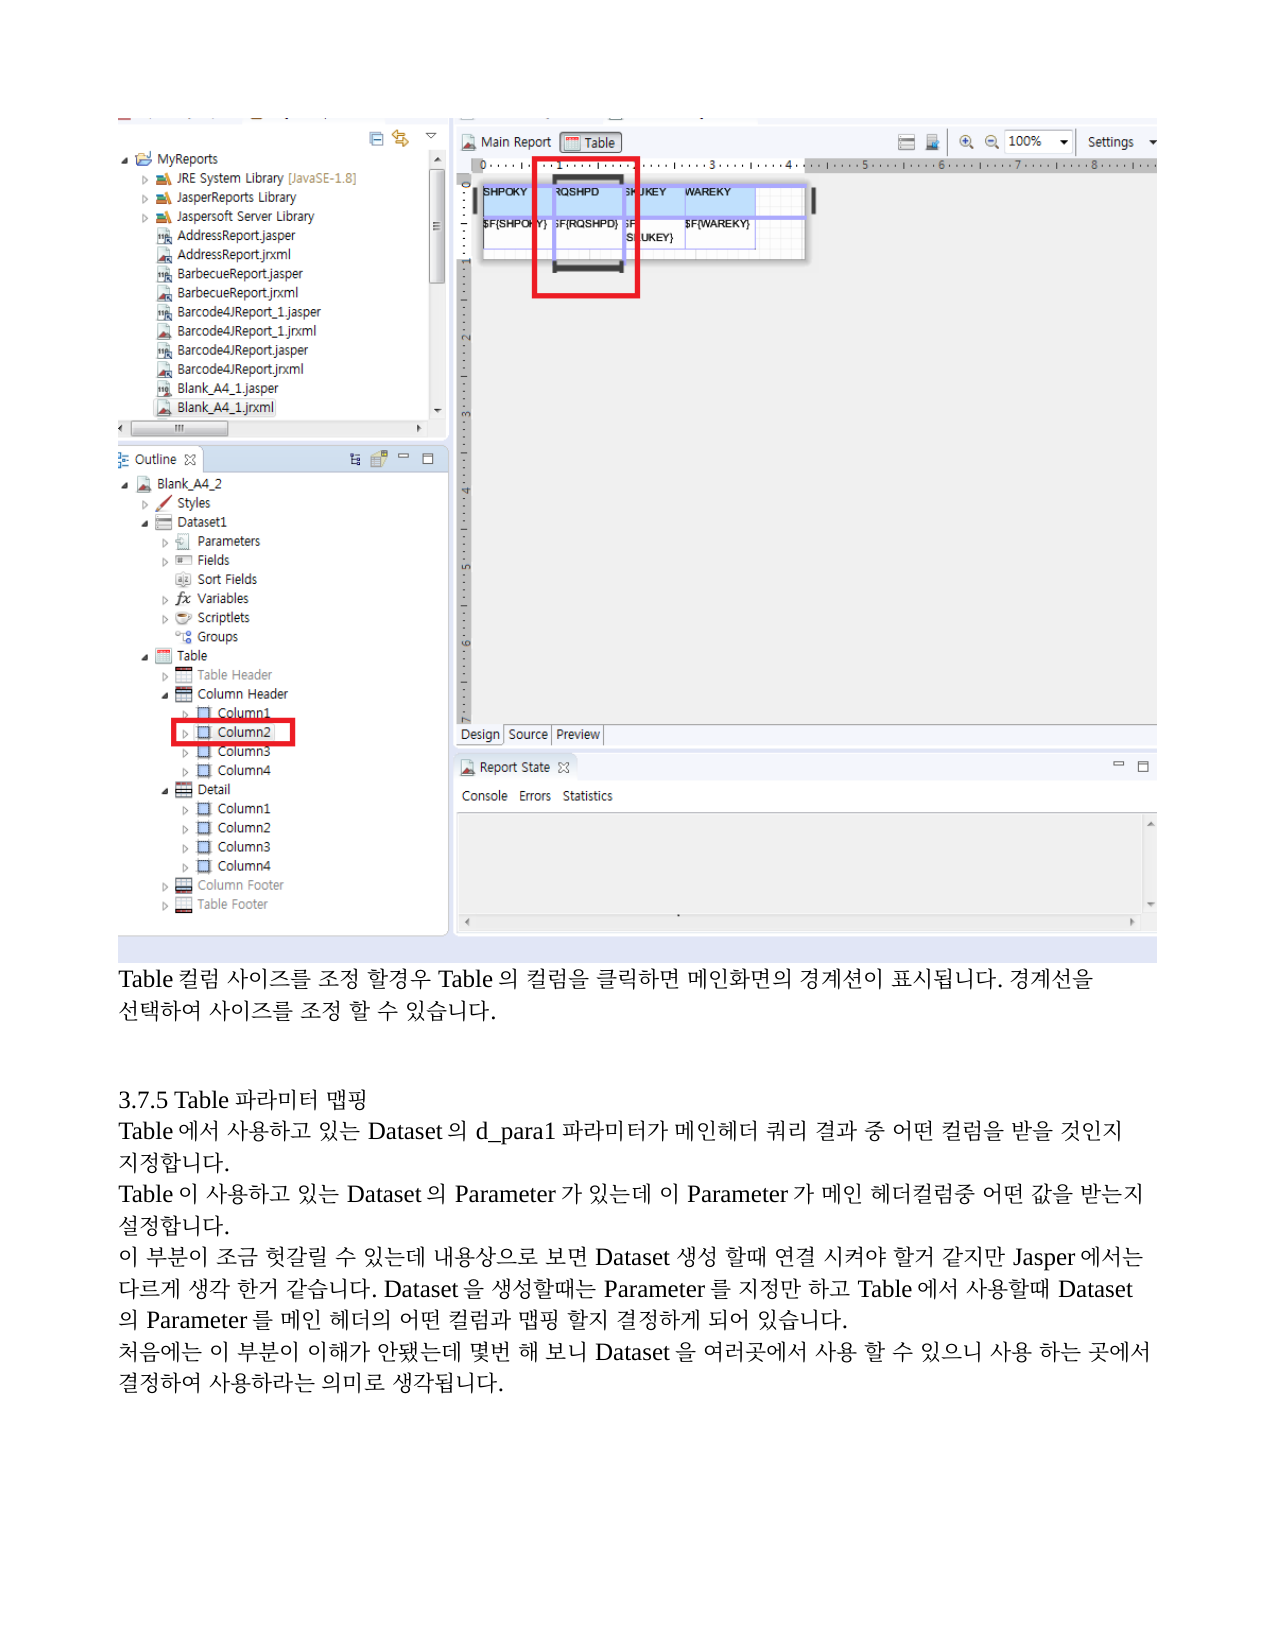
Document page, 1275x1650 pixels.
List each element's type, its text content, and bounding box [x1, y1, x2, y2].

text Table컬럼 사이즈를 조정 할경우 Table의 컬럼을 클릭하면 메인화면의 경계션이 표시됩니다. 경계선을 선택하여 사이즈를 조정 할 수 있습니다. [118, 963, 1157, 1026]
text 이 부분이 조금 헛갈릴 수 있는데 내용상으로 보면 Dataset 생성 할때 연결 시켜야 할거 같지만 Jasper에서는 다르게 생각 한거 같습니다. Dataset을 생성할때는 Parameter를 지정만 하고 Table에서 사용할때 Dataset의 Parameter를 메인 헤더의 어떤 컬럼과 맵핑 할지 결정하게 되어 있습니다. [118, 1240, 1157, 1335]
text Table이 사용하고 있는 Dataset의 Parameter가 있는데 이 Parameter가 메인 헤더컬럼중 어떤 값을 받는지 설정합니다. [118, 1177, 1157, 1240]
text 3.7.5 Table 파라미터 맵핑 [118, 1083, 1157, 1114]
text Table에서 사용하고 있는 Dataset의 d_para1 파라미터가 메인헤더 쿼리 결과 중 어떤 컬럼을 받을 것인지 지정합니다. [118, 1114, 1157, 1177]
picture [118, 118, 1157, 963]
text 처음에는 이 부분이 이해가 안됐는데 몇번 해 보니 Dataset을 여러곳에서 사용 할 수 있으니 사용 하는 곳에서 결정하여 사용하라는 의미로 생각됩니다. [118, 1335, 1157, 1398]
